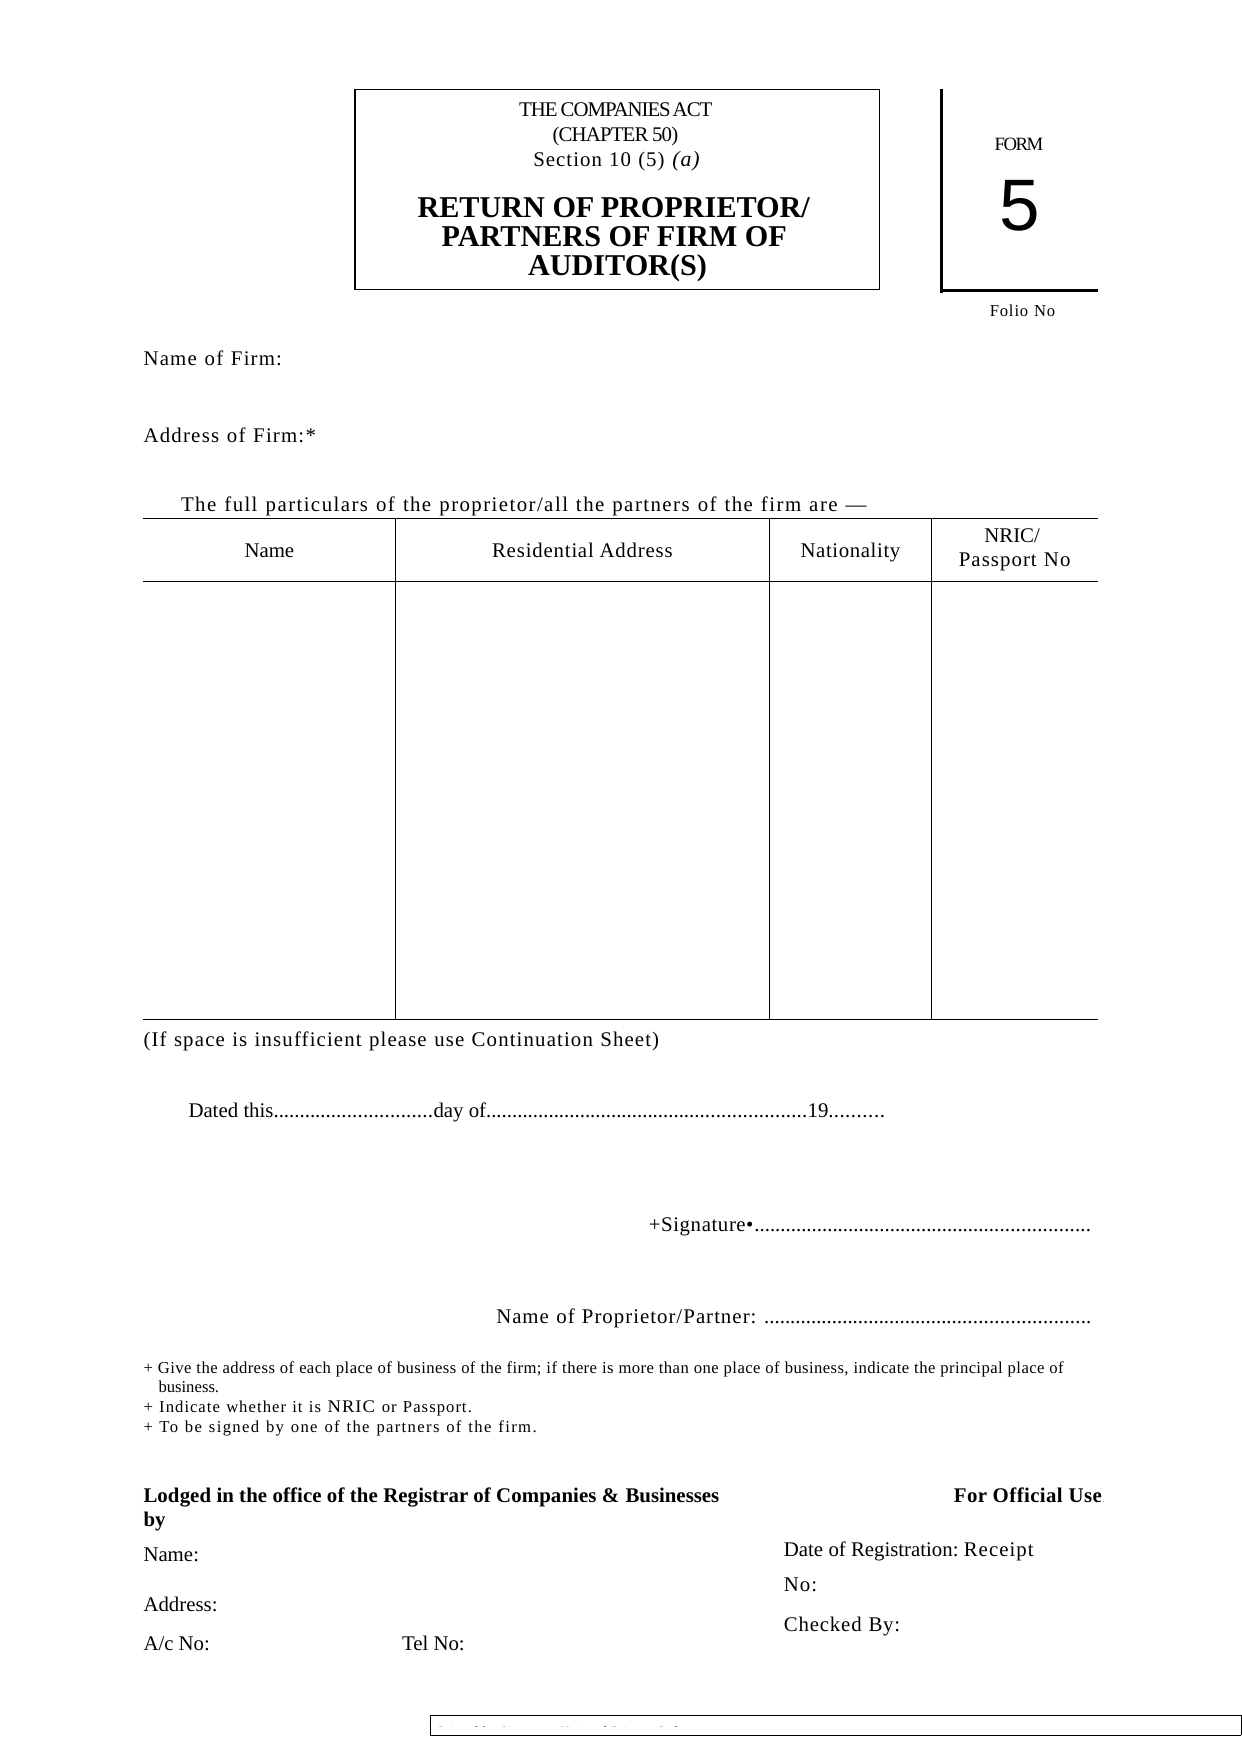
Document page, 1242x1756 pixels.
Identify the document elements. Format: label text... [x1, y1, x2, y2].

text +Signature• [646, 1212, 1104, 1236]
text A/c No: Tel No: [143, 1631, 744, 1655]
table_cell [932, 582, 1097, 1019]
text Name: [143, 1542, 744, 1566]
text Date of Registration: Receipt No: [431, 1716, 1241, 1735]
table_header Name [143, 519, 395, 581]
text + Give the address of each place of business of the firm; if there is more than one place of business, indicate the principal place of business. [143, 1358, 1104, 1396]
table_cell [143, 582, 395, 1019]
table_cell [396, 582, 769, 1019]
text Address of Firm:* [143, 422, 1104, 447]
table_header [880, 89, 940, 288]
table_header Nationality [770, 519, 931, 581]
table_header NRIC/ Passport No [932, 519, 1097, 581]
text The full particulars of the proprietor/all the partners of the firm are — [181, 492, 1104, 516]
table_header Residential Address [396, 519, 769, 581]
text Address: [143, 1592, 744, 1616]
table_cell [880, 289, 940, 293]
text Lodged in the office of the Registrar of Companies & Businesses by [143, 1482, 744, 1531]
text + Indicate whether it is NRIC or Passport. [143, 1396, 1104, 1417]
text Name of Proprietor/Partner: [496, 1304, 1104, 1328]
text Name of Firm: [143, 346, 1104, 370]
text (If space is insufficient please use Continuation Sheet) [143, 1027, 1104, 1051]
text Dated this day of 19 [188, 1098, 1104, 1122]
table_cell [770, 582, 931, 1019]
text + To be signed by one of the partners of the firm. [143, 1417, 1104, 1436]
text Date of Registration: Receipt No: [784, 1529, 1036, 1598]
text Folio No [143, 301, 1055, 320]
text Checked By: [784, 1613, 1104, 1636]
table_header THE COMPANIES ACT (CHAPTER 50) Section 10 (5) (a) RETURN OF PROPRIETOR/ PARTNERS OF FIRM OF AUDITOR(S) [356, 90, 879, 288]
text For Official Use. [784, 1486, 1104, 1507]
table_header FORM 5 [943, 89, 1097, 288]
